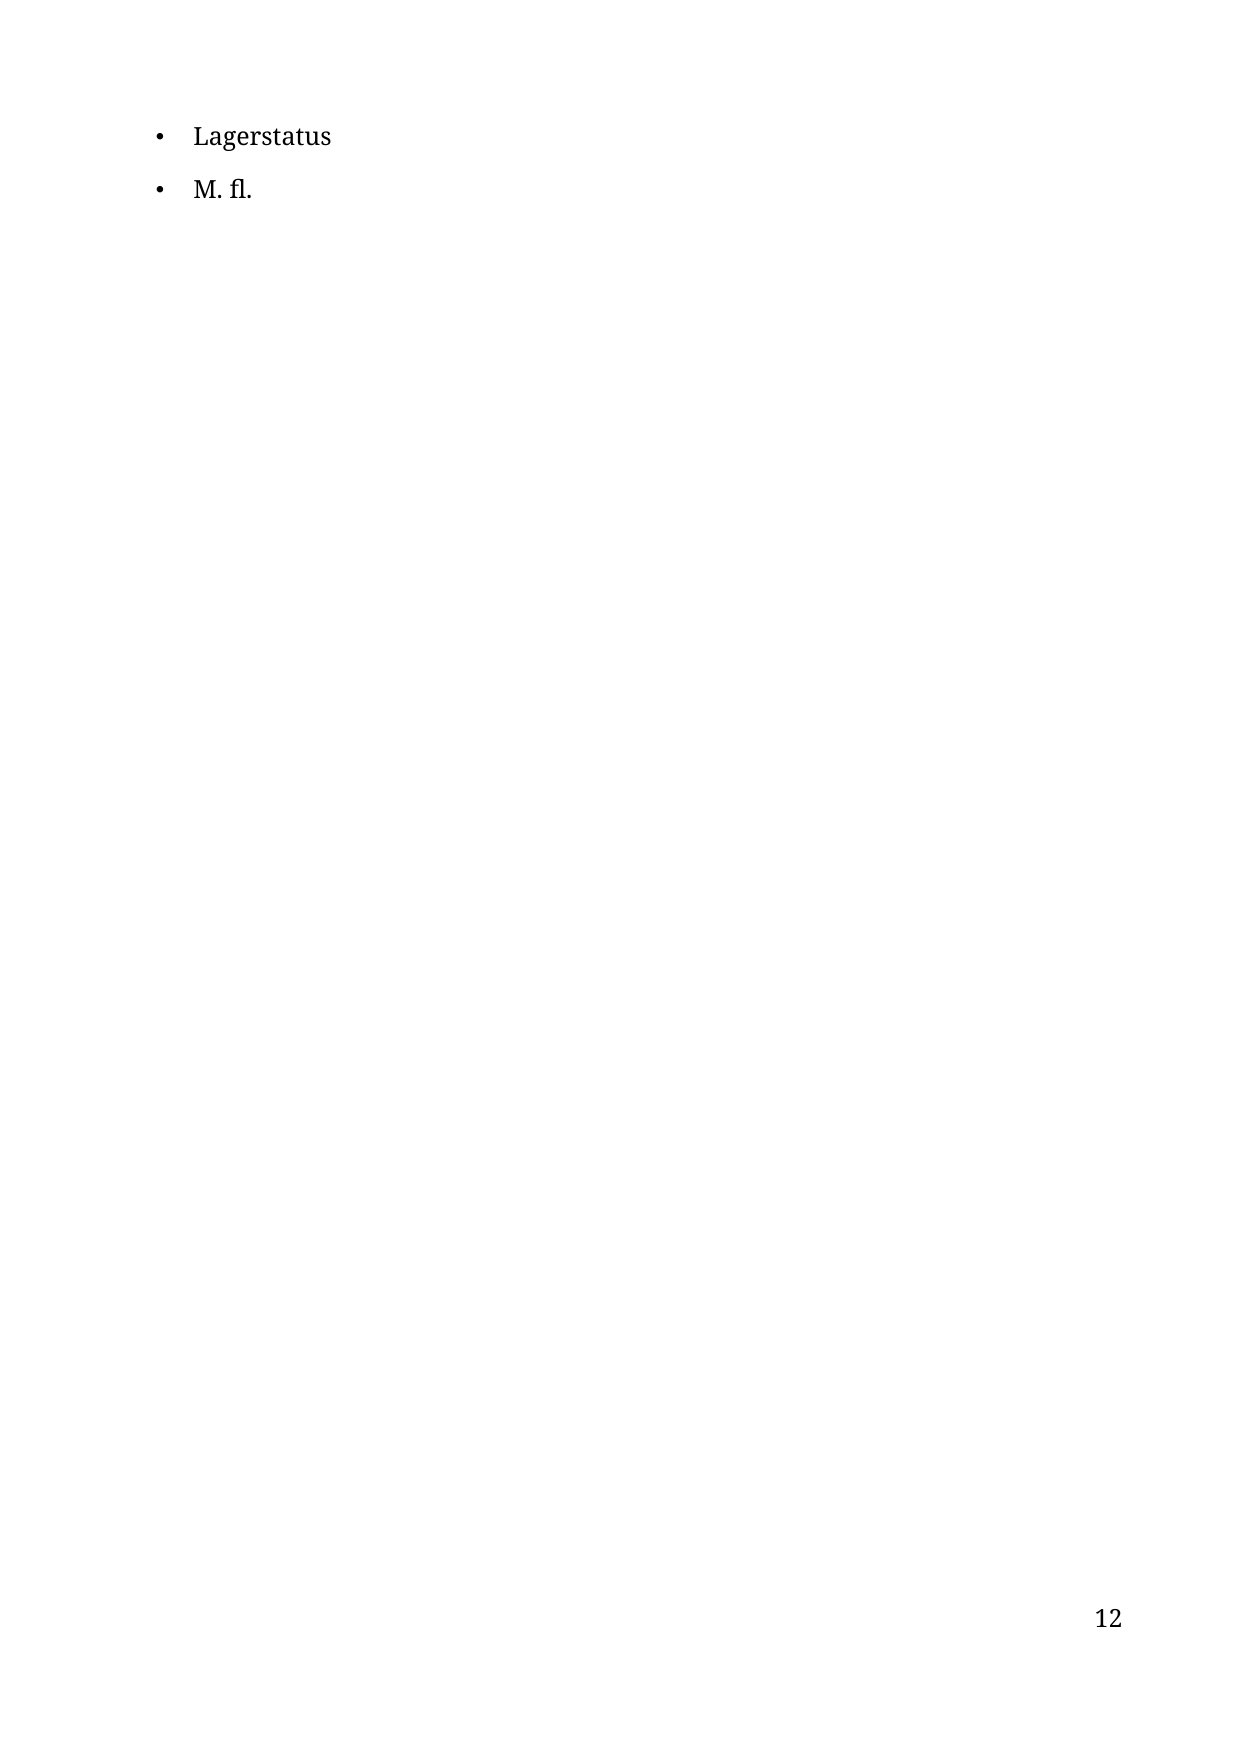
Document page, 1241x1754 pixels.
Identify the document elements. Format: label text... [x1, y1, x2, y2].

list M. fl. [156, 172, 1122, 206]
list Lagerstatus [156, 118, 1122, 152]
